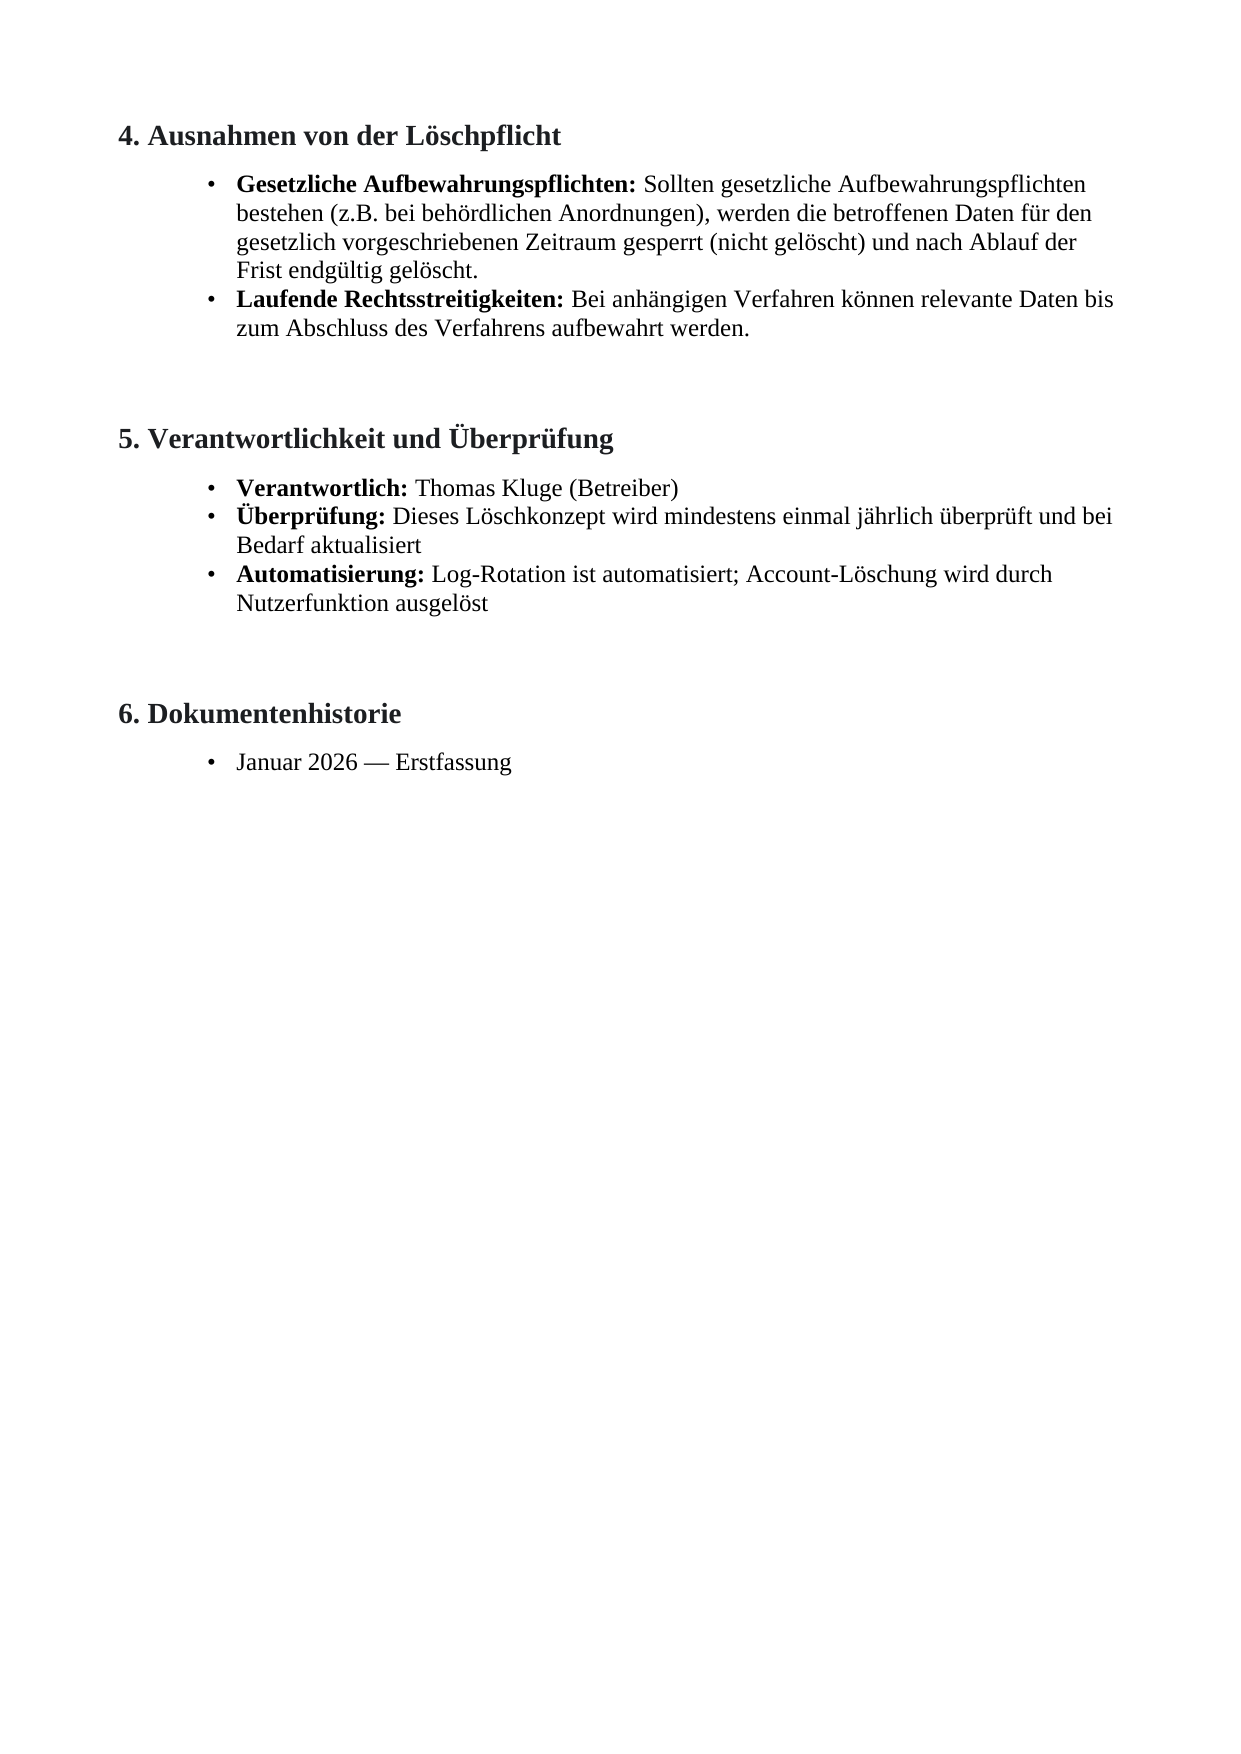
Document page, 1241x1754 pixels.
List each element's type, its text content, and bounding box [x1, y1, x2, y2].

list Automatisierung: Log-Rotation ist automatisiert; Account-Löschung wird durch Nutzerfunktion ausgelöst [207, 559, 1122, 616]
subtitle 6. Dokumentenhistorie [118, 696, 1122, 729]
list Laufende Rechtsstreitigkeiten: Bei anhängigen Verfahren können relevante Daten bis zum Abschluss des Verfahrens aufbewahrt werden. [207, 284, 1122, 342]
subtitle 4. Ausnahmen von der Löschpflicht [118, 118, 1122, 152]
list Gesetzliche Aufbewahrungspflichten: Sollten gesetzliche Aufbewahrungspflichten bestehen (z.B. bei behördlichen Anordnungen), werden die betroffenen Daten für den gesetzlich vorgeschriebenen Zeitraum gesperrt (nicht gelöscht) und nach Ablauf der Frist endgültig gelöscht. [207, 169, 1122, 284]
list Januar 2026 — Erstfassung [207, 747, 1122, 776]
list Überprüfung: Dieses Löschkonzept wird mindestens einmal jährlich überprüft und bei Bedarf aktualisiert [207, 501, 1122, 559]
subtitle 5. Verantwortlichkeit und Überprüfung [118, 421, 1122, 455]
list Verantwortlich: Thomas Kluge (Betreiber) [207, 473, 1122, 501]
